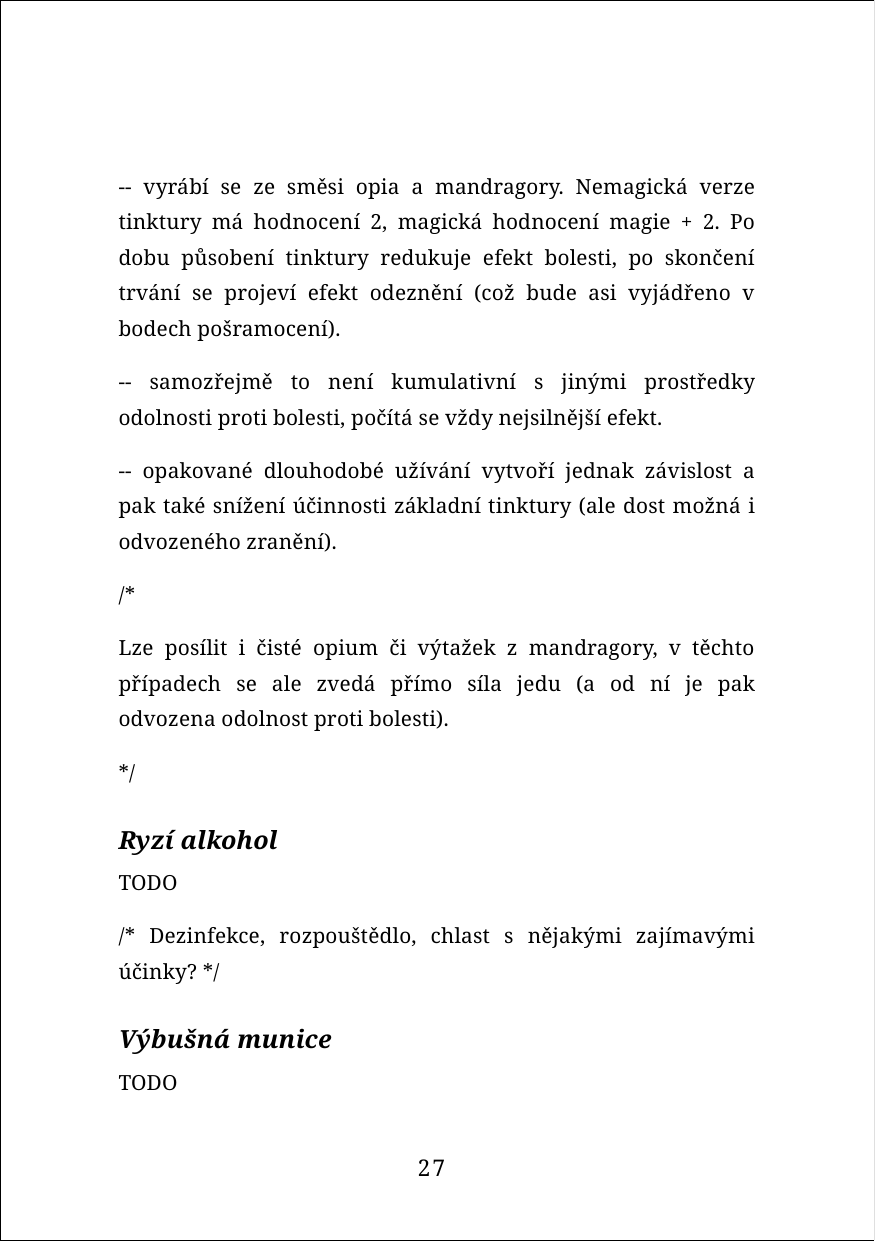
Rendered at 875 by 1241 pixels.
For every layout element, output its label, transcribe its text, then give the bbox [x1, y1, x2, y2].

text -- vyrábí se ze směsi opia a mandragory. Nemagická verze tinktury má hodnocení 2, magická hodnocení magie + 2. Po dobu působení tinktury redukuje efekt bolesti, po skončení trvání se projeví efekt odeznění (což bude asi vyjádřeno v bodech pošramocení). [118, 172, 756, 342]
text -- samozřejmě to není kumulativní s jinými prostředky odolnosti proti bolesti, počítá se vždy nejsilnější efekt. [118, 367, 756, 431]
text /* [118, 580, 756, 608]
text TODO [118, 868, 756, 897]
text TODO [118, 1068, 756, 1096]
text /* Dezinfekce, rozpouštědlo, chlast s nějakými zajímavými účinky? */ [118, 922, 756, 986]
subtitle Výbušná munice [118, 1022, 756, 1056]
text Lze posílit i čisté opium či výtažek z mandragory, v těchto případech se ale zvedá přímo síla jedu (a od ní je pak odvozena odolnost proti bolesti). [118, 633, 756, 733]
subtitle Ryzí alkohol [118, 823, 756, 857]
text */ [118, 758, 756, 786]
text -- opakované dlouhodobé užívání vytvoří jednak závislost a pak také snížení účinnosti základní tinktury (ale dost možná i odvozeného zranění). [118, 456, 756, 555]
